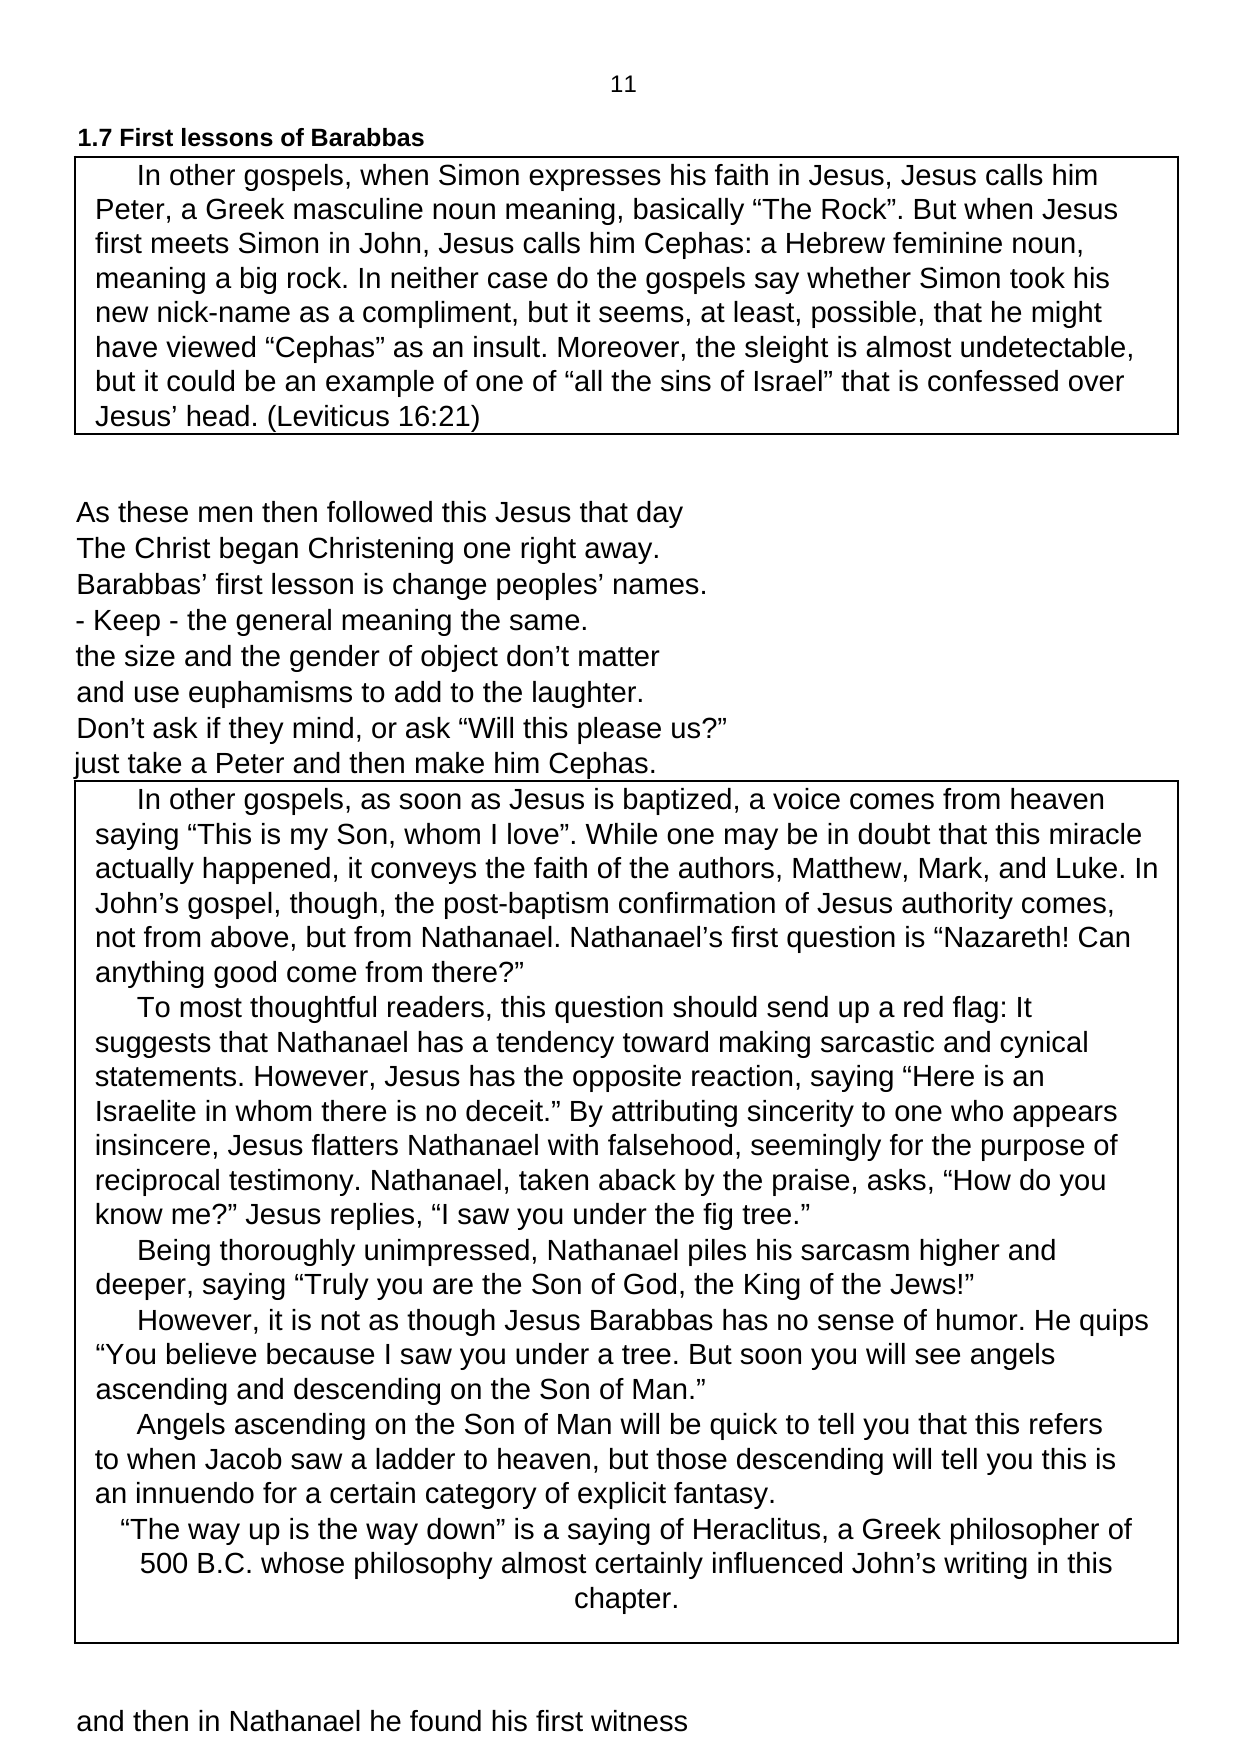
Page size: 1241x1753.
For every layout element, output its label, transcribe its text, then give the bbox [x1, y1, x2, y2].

text Don’t ask if they mind, or ask “Will this please us?” [76, 711, 1178, 744]
text the size and the gender of object don’t matter [75, 639, 1178, 672]
table_header In other gospels, when Simon expresses his faith in Jesus, Jesus calls him Peter, a Greek masculine noun meaning, basically “The Rock”. But when Jesus first meets Simon in John, Jesus calls him Cephas: a Hebrew feminine noun, meaning a big rock. In neither case do the gospels say whether Simon took his new nick-name as a compliment, but it seems, at least, possible, that he might have viewed “Cephas” as an insult. Moreover, the sleight is almost undetectable, but it could be an example of one of “all the sins of Israel” that is confessed over Jesus’ head. (Leviticus 16:21) [76, 158, 1177, 432]
text The Christ began Christening one right away. [76, 531, 1178, 564]
table_header In other gospels, as soon as Jesus is baptized, a voice comes from heaven saying “This is my Son, whom I love”. While one may be in doubt that this miracle actually happened, it conveys the faith of the authors, Matthew, Mark, and Luke. In John’s gospel, though, the post-baptism confirmation of Jesus authority comes, not from above, but from Nathanael. Nathanael’s first question is “Nazareth! Can anything good come from there?” To most thoughtful readers, this question should send up a red flag: It suggests that Nathanael has a tendency toward making sarcastic and cynical statements. However, Jesus has the opposite reaction, saying “Here is an Israelite in whom there is no deceit.” By attributing sincerity to one who appears insincere, Jesus flatters Nathanael with falsehood, seemingly for the purpose of reciprocal testimony. Nathanael, taken aback by the praise, asks, “How do you know me?” Jesus replies, “I saw you under the fig tree.” Being thoroughly unimpressed, Nathanael piles his sarcasm higher and deeper, saying “Truly you are the Son of God, the King of the Jews!” However, it is not as though Jesus Barabbas has no sense of humor. He quips “You believe because I saw you under a tree. But soon you will see angels ascending and descending on the Son of Man.” Angels ascending on the Son of Man will be quick to tell you that this refers to when Jacob saw a ladder to heaven, but those descending will tell you this is an innuendo for a certain category of explicit fantasy. “The way up is the way down” is a saying of Heraclitus, a Greek philosopher of 500 B.C. whose philosophy almost certainly influenced John’s writing in this chapter. [76, 782, 1177, 1642]
text and use euphamisms to add to the laughter. [76, 675, 1178, 708]
text just take a Peter and then make him Cephas. [74, 747, 1178, 780]
text 11 [610, 70, 1178, 98]
text and then in Nathanael he found his first witness [76, 1704, 1178, 1738]
text As these men then followed this Jesus that day [76, 495, 1178, 528]
text - Keep - the general meaning the same. [75, 603, 1178, 636]
text Barabbas’ first lesson is change peoples’ names. [76, 567, 1178, 600]
subtitle 1.7 First lessons of Barabbas [77, 123, 1178, 151]
